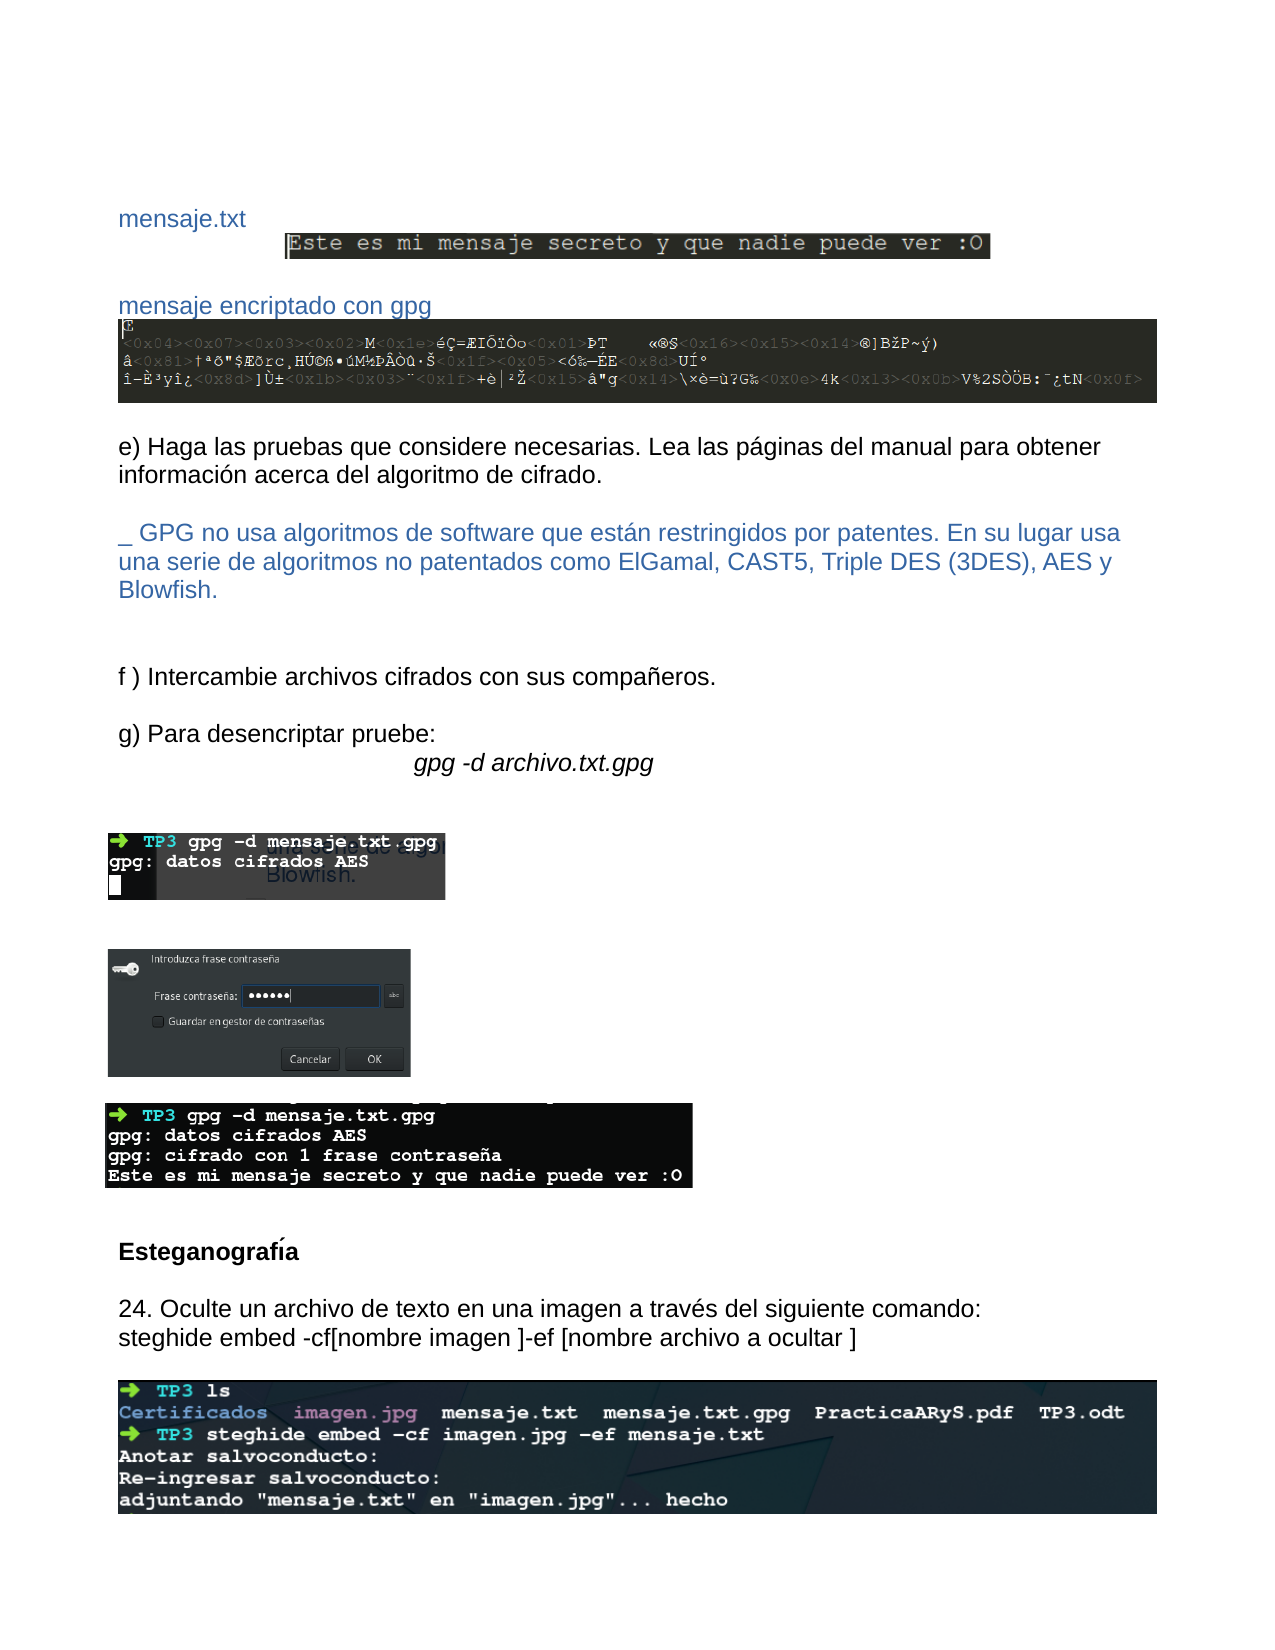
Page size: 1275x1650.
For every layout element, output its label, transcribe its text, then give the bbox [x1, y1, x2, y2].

picture [105, 1103, 693, 1188]
text gpg -d archivo.txt.gpg [118, 748, 1157, 776]
text Esteganografı́a [118, 1236, 1157, 1265]
text 24. Oculte un archivo de texto en una imagen a través del siguiente comando: [118, 1294, 1157, 1323]
text información acerca del algoritmo de cifrado. [118, 460, 1157, 489]
text e) Haga las pruebas que considere necesarias. Lea las páginas del manual para obtener [118, 431, 1157, 460]
picture [284, 233, 991, 259]
picture [107, 949, 411, 1077]
text f ) Intercambie archivos cifrados con sus compañeros. [118, 661, 1157, 690]
picture [118, 1380, 1157, 1514]
picture [108, 833, 446, 900]
text _ GPG no usa algoritmos de software que están restringidos por patentes. En su lugar usa una serie de algoritmos no patentados como ElGamal, CAST5, Triple DES (3DES), AES y Blowfish. [118, 518, 1157, 604]
text mensaje encriptado con gpg [118, 291, 1157, 319]
picture [118, 319, 1157, 403]
text g) Para desencriptar pruebe: [118, 719, 1157, 748]
text steghide embed -cf[nombre imagen ]-ef [nombre archivo a ocultar ] [118, 1323, 1157, 1351]
text mensaje.txt [118, 204, 1157, 233]
